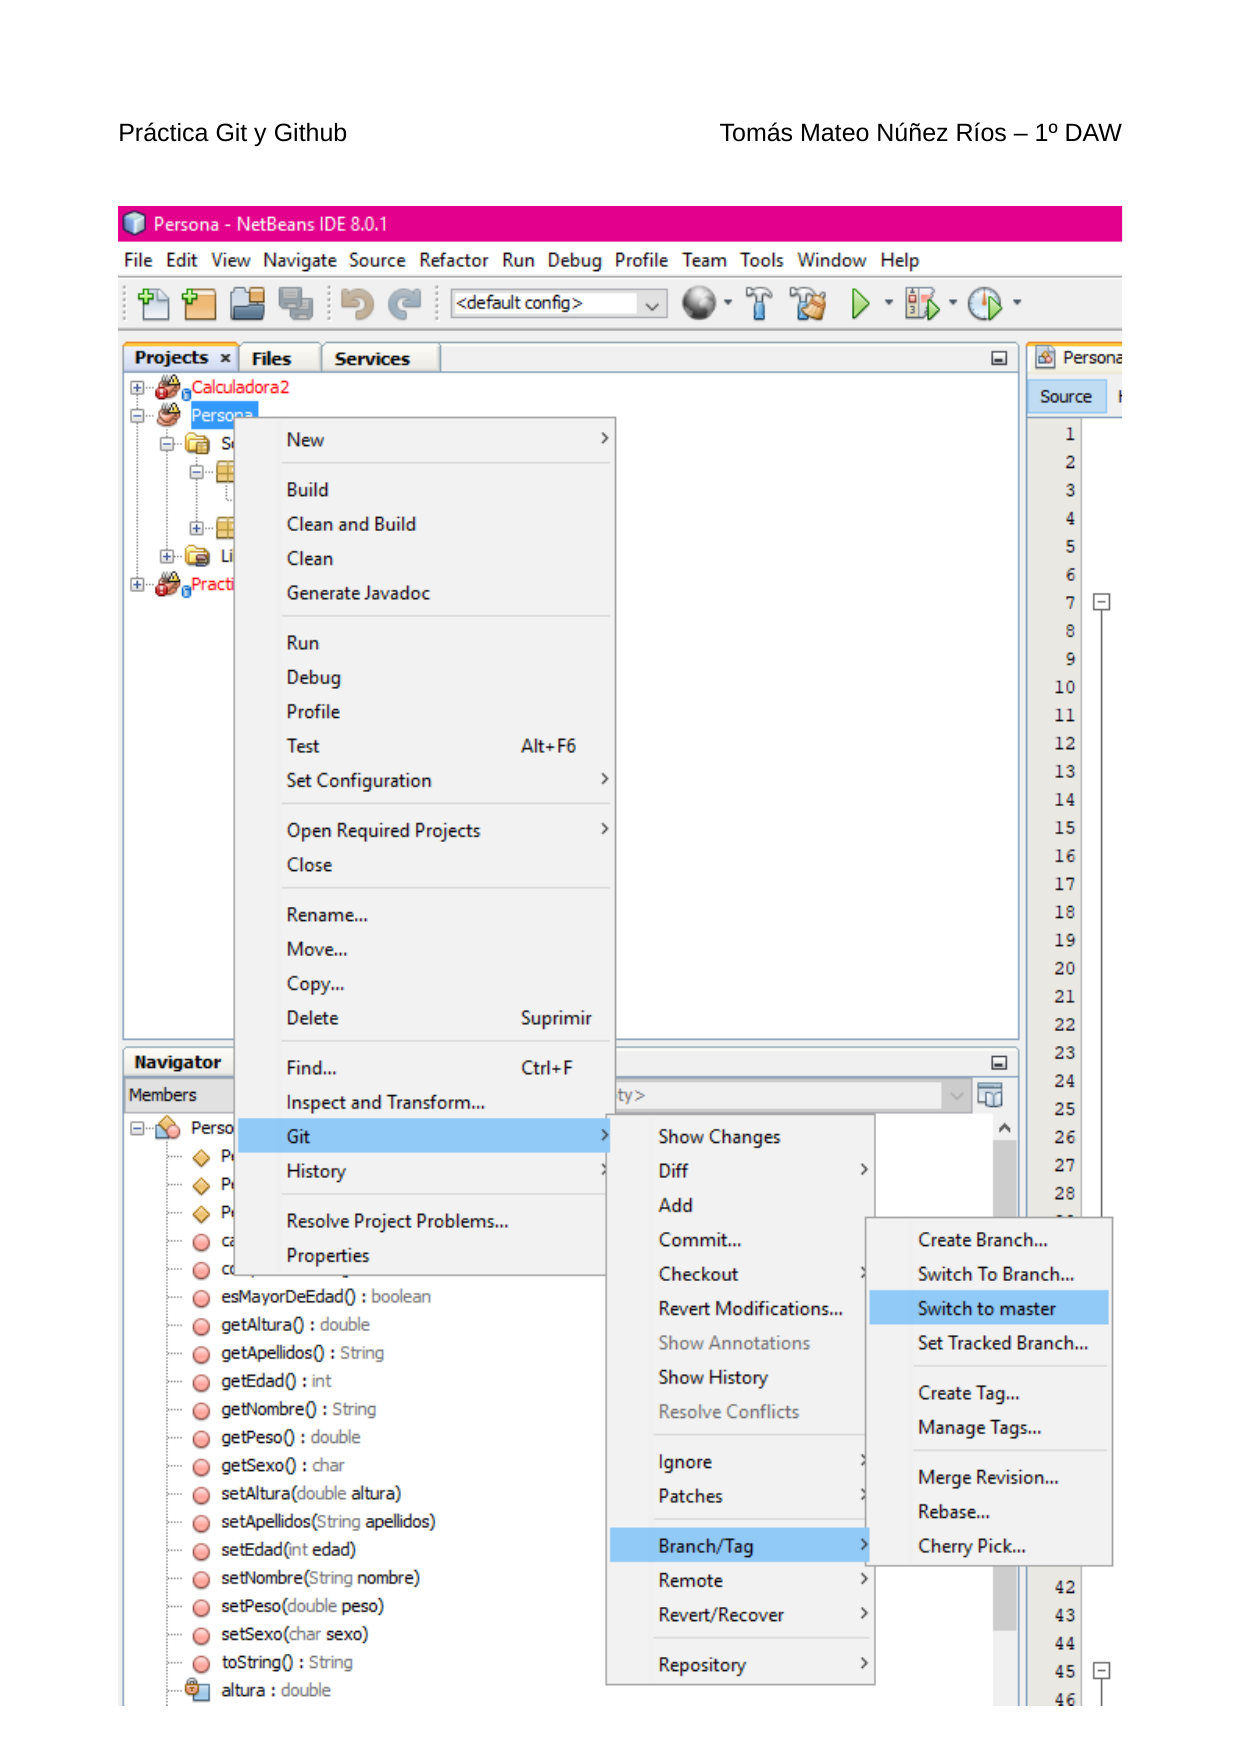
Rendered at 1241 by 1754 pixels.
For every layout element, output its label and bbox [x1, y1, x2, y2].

picture [118, 206, 1123, 1706]
